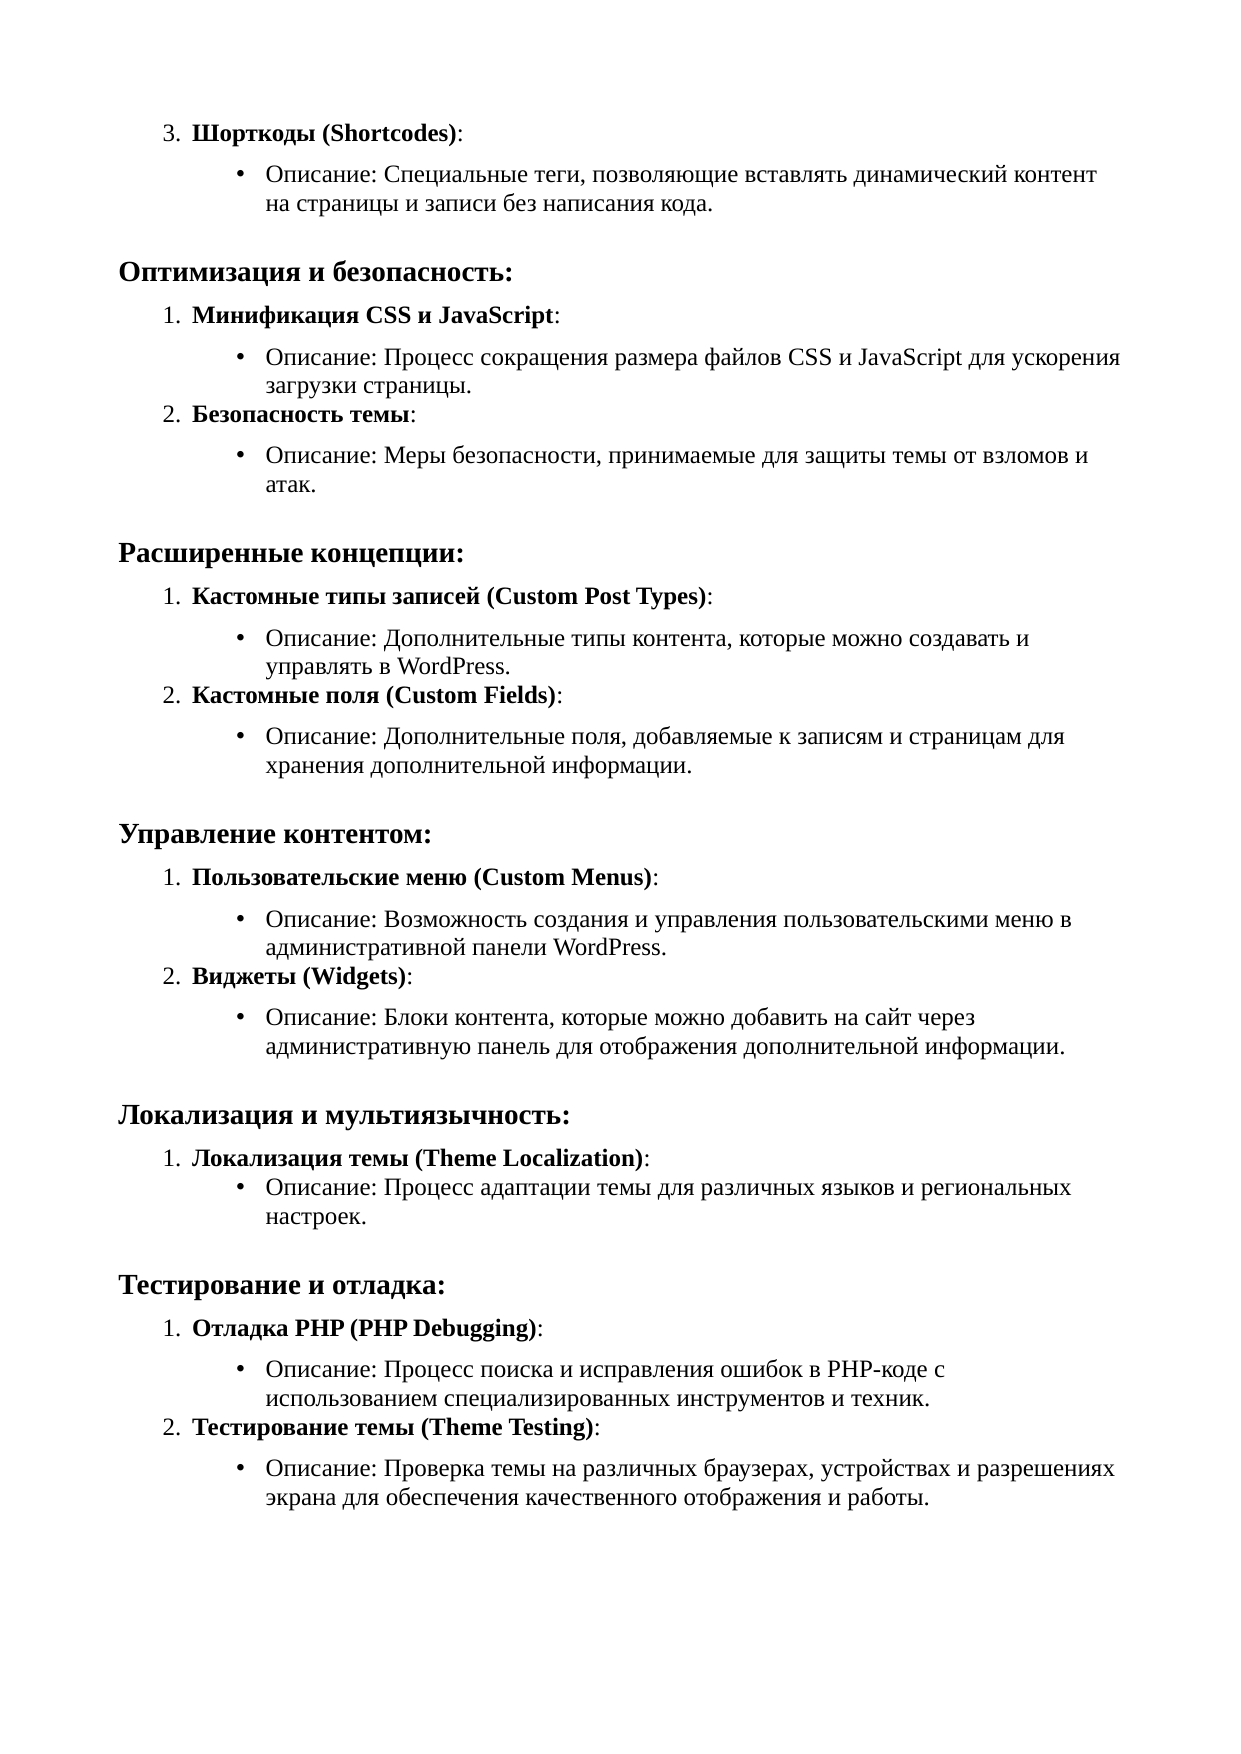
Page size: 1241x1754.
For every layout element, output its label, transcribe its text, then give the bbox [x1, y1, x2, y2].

list Описание: Процесс адаптации темы для различных языков и региональных настроек. [236, 1172, 1122, 1230]
list Описание: Возможность создания и управления пользовательскими меню в административной панели WordPress. [236, 904, 1122, 961]
subtitle Локализация и мультиязычность: [118, 1097, 1122, 1131]
list Локализация темы (Theme Localization): [162, 1143, 1122, 1172]
list Минификация CSS и JavaScript: [162, 300, 1122, 329]
subtitle Оптимизация и безопасность: [118, 254, 1122, 288]
list Безопасность темы: [162, 399, 1122, 428]
subtitle Управление контентом: [118, 816, 1122, 850]
list Виджеты (Widgets): [162, 961, 1122, 990]
list Отладка PHP (PHP Debugging): [162, 1313, 1122, 1342]
list Тестирование темы (Theme Testing): [162, 1412, 1122, 1441]
subtitle Тестирование и отладка: [118, 1267, 1122, 1301]
list Описание: Блоки контента, которые можно добавить на сайт через административную панель для отображения дополнительной информации. [236, 1002, 1122, 1060]
list Описание: Меры безопасности, принимаемые для защиты темы от взломов и атак. [236, 440, 1122, 498]
list Описание: Дополнительные типы контента, которые можно создавать и управлять в WordPress. [236, 623, 1122, 680]
list Описание: Процесс поиска и исправления ошибок в PHP-коде с использованием специализированных инструментов и техник. [236, 1354, 1122, 1412]
subtitle Расширенные концепции: [118, 535, 1122, 569]
list Описание: Процесс сокращения размера файлов CSS и JavaScript для ускорения загрузки страницы. [236, 342, 1122, 399]
list Описание: Дополнительные поля, добавляемые к записям и страницам для хранения дополнительной информации. [236, 721, 1122, 779]
list Описание: Специальные теги, позволяющие вставлять динамический контент на страницы и записи без написания кода. [236, 159, 1122, 217]
list Кастомные поля (Custom Fields): [162, 680, 1122, 709]
list Шорткоды (Shortcodes): [162, 118, 1122, 147]
list Пользовательские меню (Custom Menus): [162, 862, 1122, 891]
list Кастомные типы записей (Custom Post Types): [162, 581, 1122, 610]
list Описание: Проверка темы на различных браузерах, устройствах и разрешениях экрана для обеспечения качественного отображения и работы. [236, 1453, 1122, 1511]
